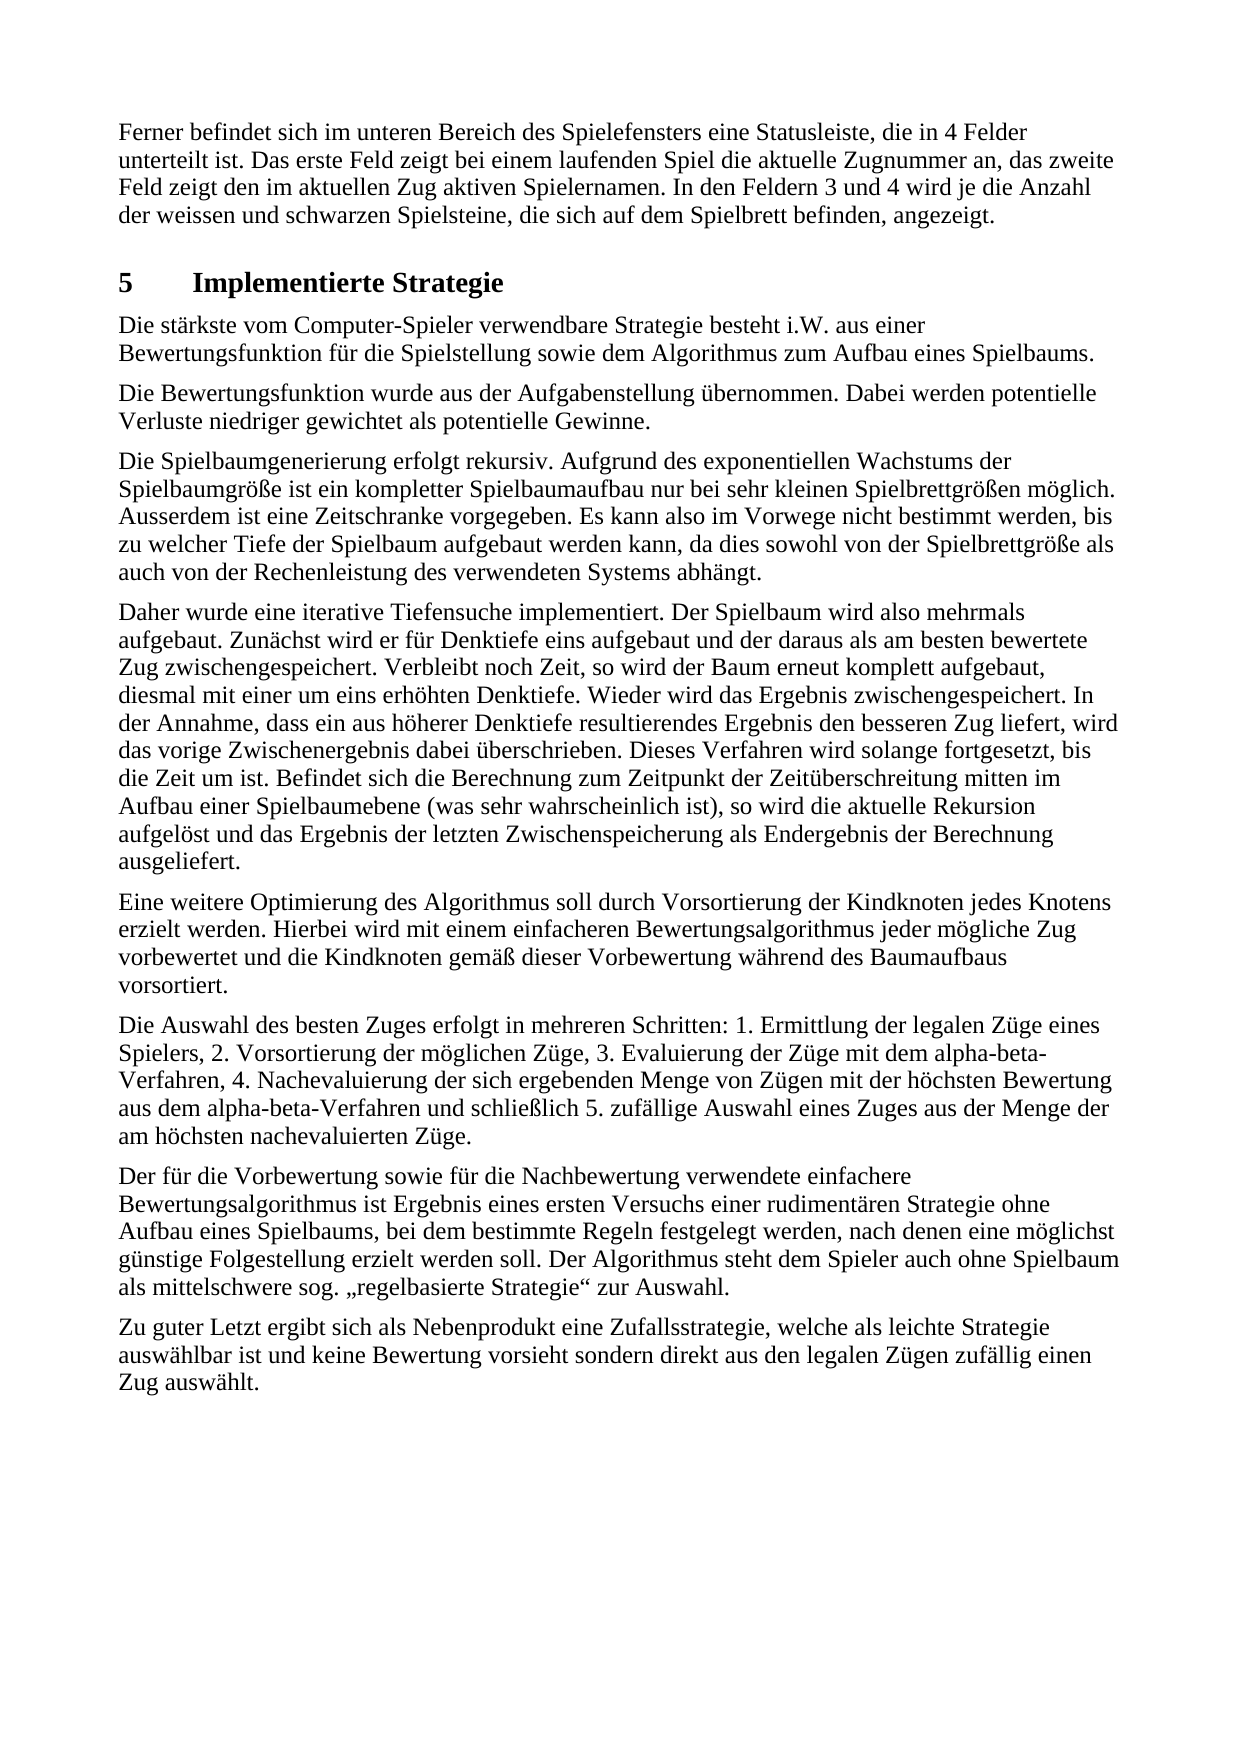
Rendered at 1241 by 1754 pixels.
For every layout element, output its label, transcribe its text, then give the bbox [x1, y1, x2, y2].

text Daher wurde eine iterative Tiefensuche implementiert. Der Spielbaum wird also mehrmals aufgebaut. Zunächst wird er für Denktiefe eins aufgebaut und der daraus als am besten bewertete Zug zwischengespeichert. Verbleibt noch Zeit, so wird der Baum erneut komplett aufgebaut, diesmal mit einer um eins erhöhten Denktiefe. Wieder wird das Ergebnis zwischengespeichert. In der Annahme, dass ein aus höherer Denktiefe resultierendes Ergebnis den besseren Zug liefert, wird das vorige Zwischenergebnis dabei überschrieben. Dieses Verfahren wird solange fortgesetzt, bis die Zeit um ist. Befindet sich die Berechnung zum Zeitpunkt der Zeitüberschreitung mitten im Aufbau einer Spielbaumebene (was sehr wahrscheinlich ist), so wird die aktuelle Rekursion aufgelöst und das Ergebnis der letzten Zwischenspeicherung als Endergebnis der Berechnung ausgeliefert. [118, 598, 1122, 875]
subtitle 5 Implementierte Strategie [118, 266, 1122, 299]
text Die Bewertungsfunktion wurde aus der Aufgabenstellung übernommen. Dabei werden potentielle Verluste niedriger gewichtet als potentielle Gewinne. [118, 379, 1122, 434]
text Die Auswahl des besten Zuges erfolgt in mehreren Schritten: 1. Ermittlung der legalen Züge eines Spielers, 2. Vorsortierung der möglichen Züge, 3. Evaluierung der Züge mit dem alpha-beta-Verfahren, 4. Nachevaluierung der sich ergebenden Menge von Zügen mit der höchsten Bewertung aus dem alpha-beta-Verfahren und schließlich 5. zufällige Auswahl eines Zuges aus der Menge der am höchsten nachevaluierten Züge. [118, 1011, 1122, 1149]
text Ferner befindet sich im unteren Bereich des Spielefensters eine Statusleiste, die in 4 Felder unterteilt ist. Das erste Feld zeigt bei einem laufenden Spiel die aktuelle Zugnummer an, das zweite Feld zeigt den im aktuellen Zug aktiven Spielernamen. In den Feldern 3 und 4 wird je die Anzahl der weissen und schwarzen Spielsteine, die sich auf dem Spielbrett befinden, angezeigt. [118, 118, 1122, 229]
text Die stärkste vom Computer-Spieler verwendbare Strategie besteht i.W. aus einer Bewertungsfunktion für die Spielstellung sowie dem Algorithmus zum Aufbau eines Spielbaums. [118, 311, 1122, 367]
text Eine weitere Optimierung des Algorithmus soll durch Vorsortierung der Kindknoten jedes Knotens erzielt werden. Hierbei wird mit einem einfacheren Bewertungsalgorithmus jeder mögliche Zug vorbewertet und die Kindknoten gemäß dieser Vorbewertung während des Baumaufbaus vorsortiert. [118, 888, 1122, 998]
text Die Spielbaumgenerierung erfolgt rekursiv. Aufgrund des exponentiellen Wachstums der Spielbaumgröße ist ein kompletter Spielbaumaufbau nur bei sehr kleinen Spielbrettgrößen möglich. Ausserdem ist eine Zeitschranke vorgegeben. Es kann also im Vorwege nicht bestimmt werden, bis zu welcher Tiefe der Spielbaum aufgebaut werden kann, da dies sowohl von der Spielbrettgröße als auch von der Rechenleistung des verwendeten Systems abhängt. [118, 447, 1122, 586]
text Der für die Vorbewertung sowie für die Nachbewertung verwendete einfachere Bewertungsalgorithmus ist Ergebnis eines ersten Versuchs einer rudimentären Strategie ohne Aufbau eines Spielbaums, bei dem bestimmte Regeln festgelegt werden, nach denen eine möglichst günstige Folgestellung erzielt werden soll. Der Algorithmus steht dem Spieler auch ohne Spielbaum als mittelschwere sog. „regelbasierte Strategie“ zur Auswahl. [118, 1162, 1122, 1301]
text Zu guter Letzt ergibt sich als Nebenprodukt eine Zufallsstrategie, welche als leichte Strategie auswählbar ist und keine Bewertung vorsieht sondern direkt aus den legalen Zügen zufällig einen Zug auswählt. [118, 1313, 1122, 1396]
